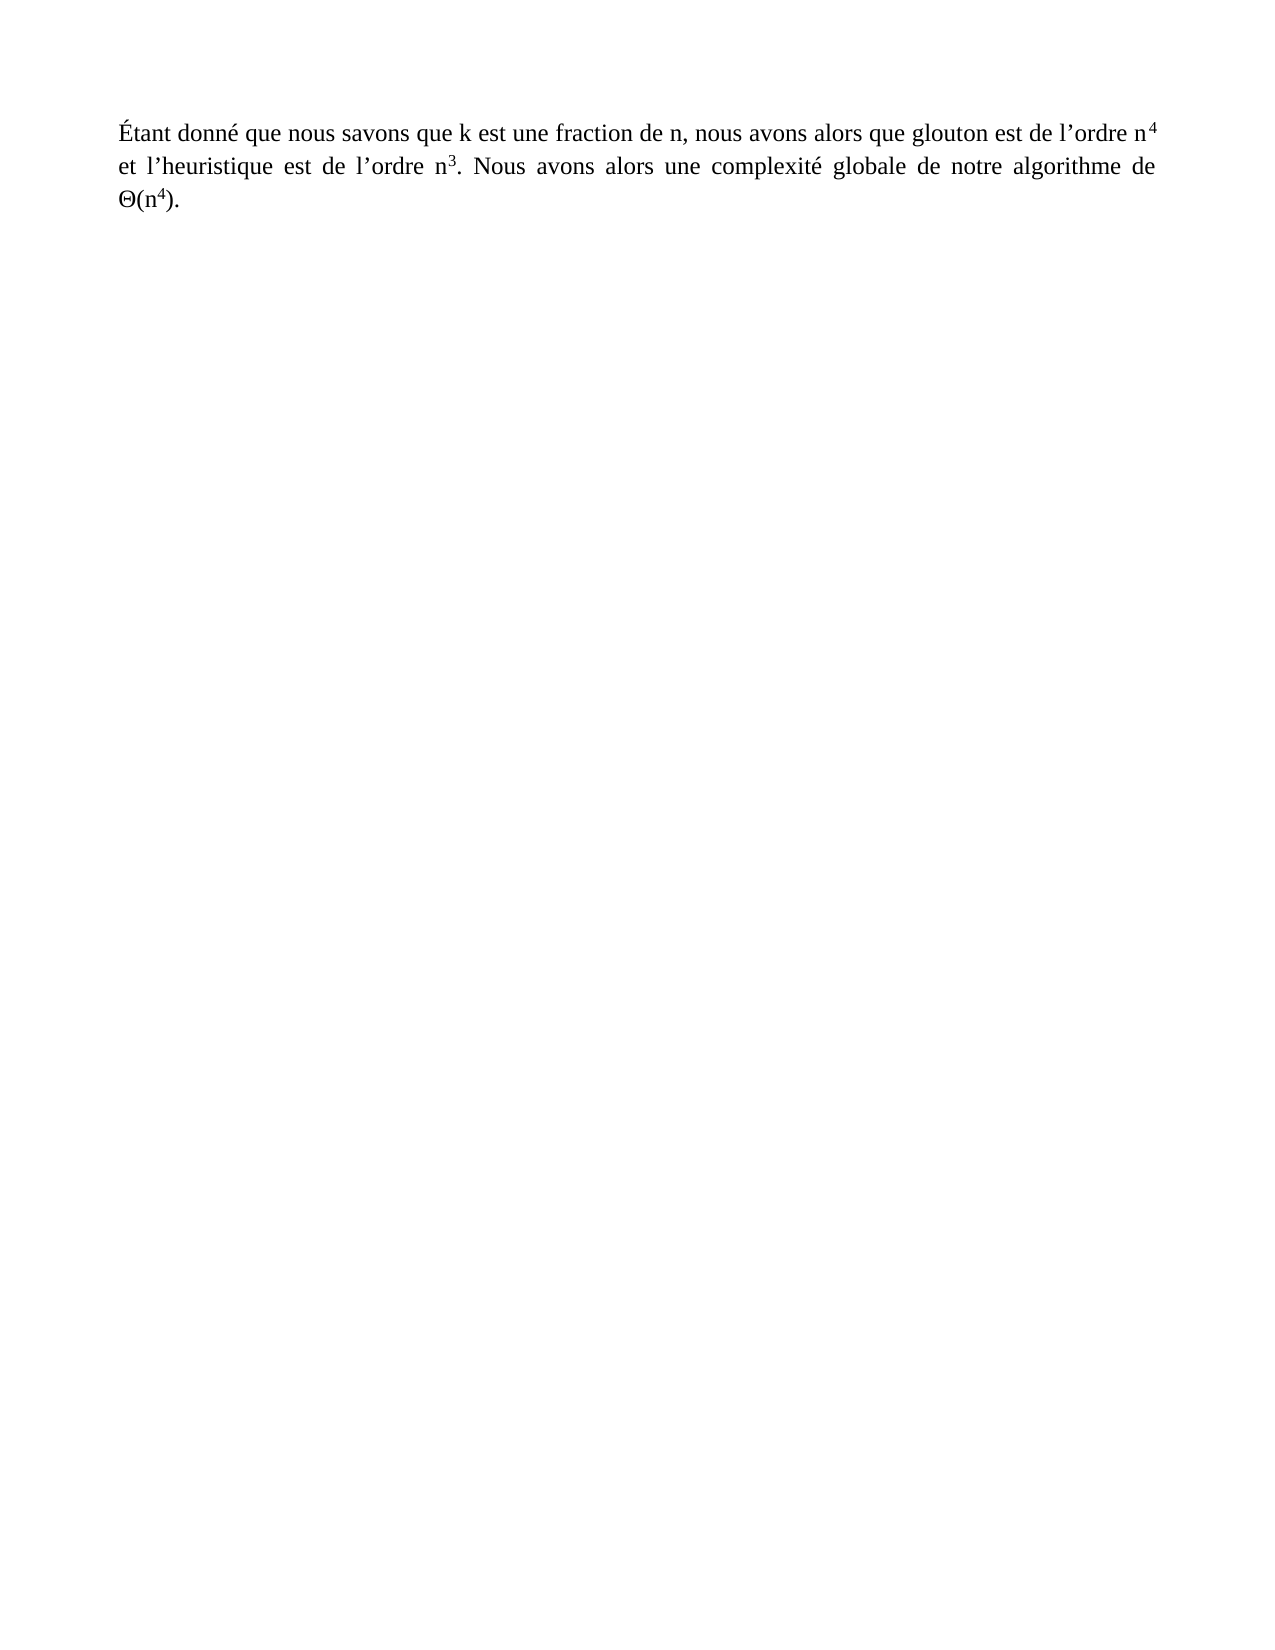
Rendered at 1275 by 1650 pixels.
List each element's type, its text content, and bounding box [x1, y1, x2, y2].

text Étant donné que nous savons que k est une fraction de n, nous avons alors que glouton est de l’ordre n4 et l’heuristique est de l’ordre n3. Nous avons alors une complexité globale de notre algorithme de Θ(n4). [118, 118, 1157, 213]
